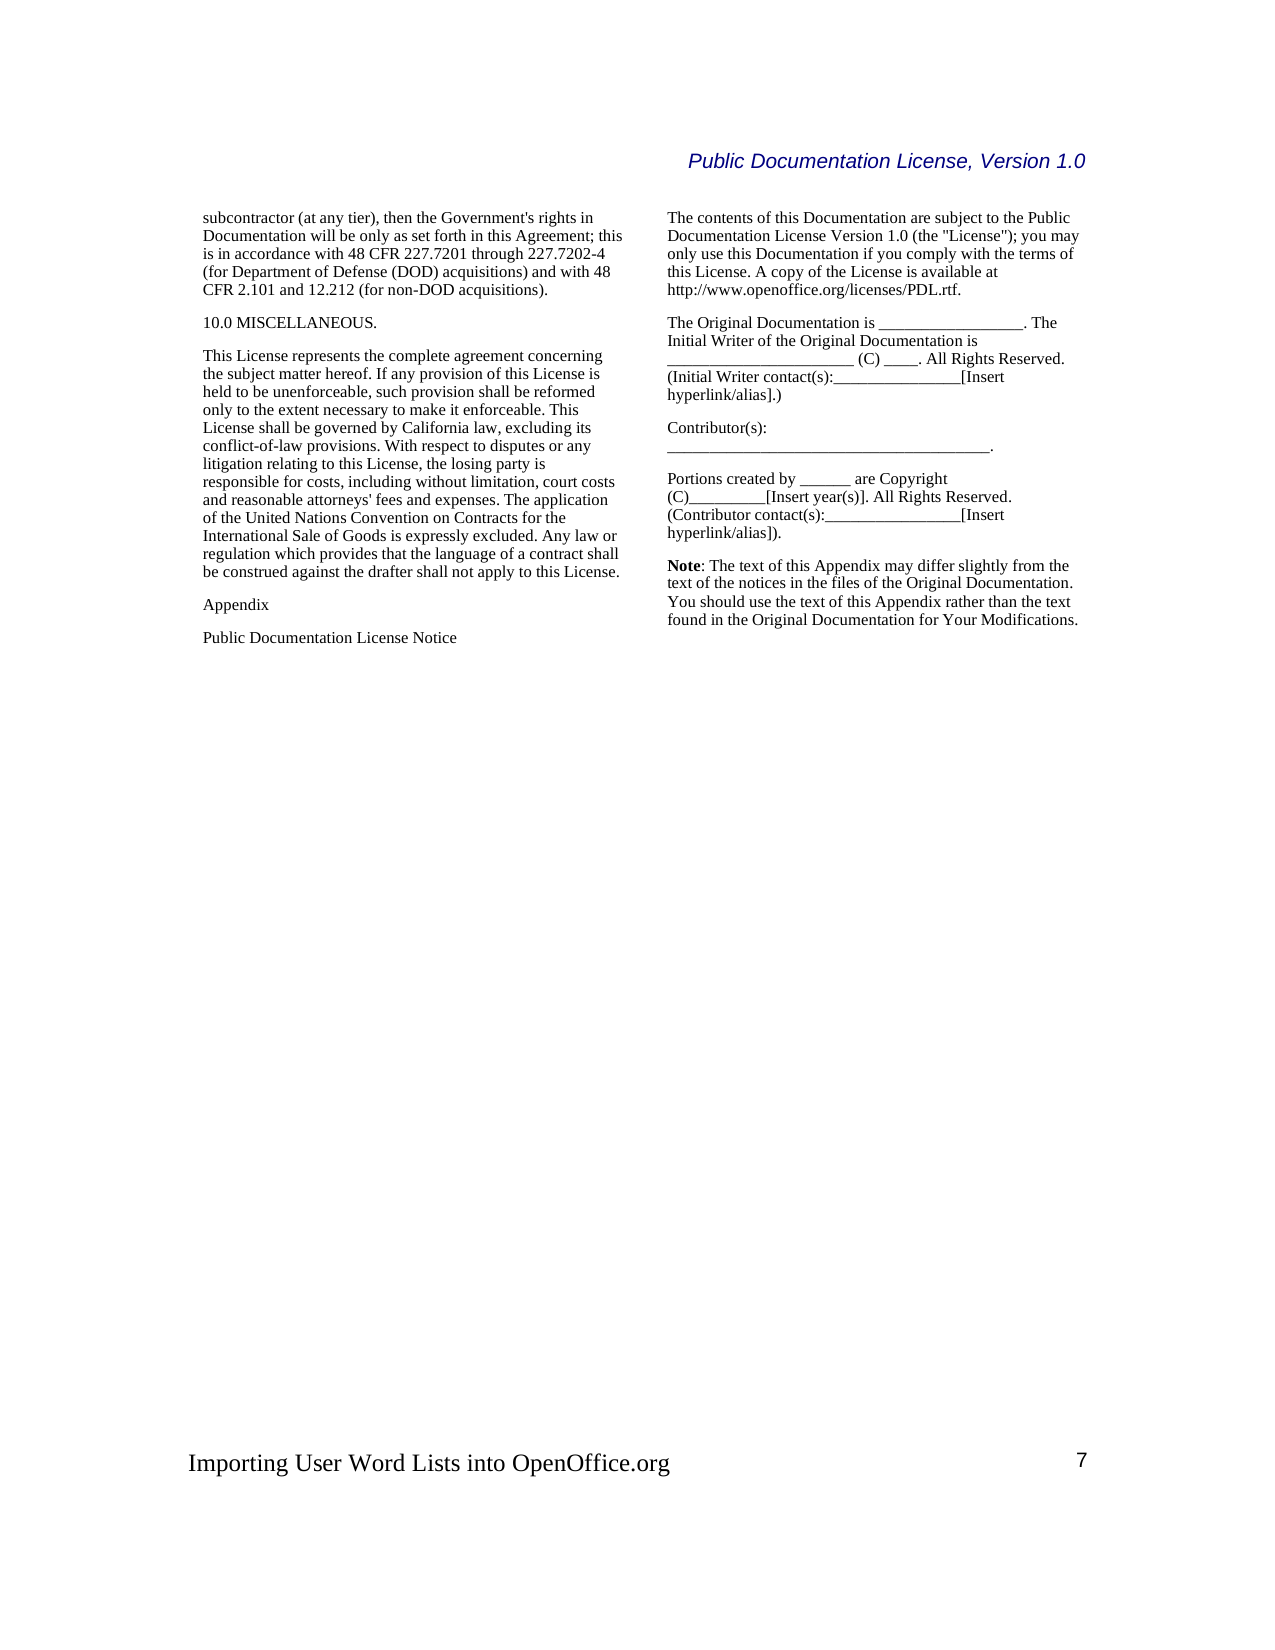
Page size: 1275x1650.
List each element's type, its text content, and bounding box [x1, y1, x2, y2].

text subcontractor (at any tier), then the Government's rights in Documentation will be only as set forth in this Agreement; this is in accordance with 48 CFR 227.7201 through 227.7202-4 (for Department of Defense (DOD) acquisitions) and with 48 CFR 2.101 and 12.212 (for non-DOD acquisitions). [203, 209, 623, 299]
text 10.0 MISCELLANEOUS. [203, 314, 623, 332]
text The contents of this Documentation are subject to the Public Documentation License Version 1.0 (the "License"); you may only use this Documentation if you comply with the terms of this License. A copy of the License is available at http://www.openoffice.org/licenses/PDL.rtf. [667, 209, 1087, 299]
text Contributor(s): ______________________________________. [667, 419, 1087, 455]
text Appendix [203, 596, 623, 614]
text The Original Documentation is _________________. The Initial Writer of the Original Documentation is ______________________ (C) ____. All Rights Reserved. (Initial Writer contact(s):_______________[Insert hyperlink/alias].) [667, 314, 1087, 404]
text Note: The text of this Appendix may differ slightly from the text of the notices in the files of the Original Documentation. You should use the text of this Appendix rather than the text found in the Original Documentation for Your Modifications. [667, 556, 1087, 628]
text Portions created by ______ are Copyright (C)_________[Insert year(s)]. All Rights Reserved. (Contributor contact(s):________________[Insert hyperlink/alias]). [667, 469, 1087, 542]
text Public Documentation License Notice [203, 628, 623, 647]
text This License represents the complete agreement concerning the subject matter hereof. If any provision of this License is held to be unenforceable, such provision shall be reformed only to the extent necessary to make it enforceable. This License shall be governed by California law, excluding its conflict-of-law provisions. With respect to disputes or any litigation relating to this License, the losing party is responsible for costs, including without limitation, court costs and reasonable attorneys' fees and expenses. The application of the United Nations Convention on Contracts for the International Sale of Goods is expressly excluded. Any law or regulation which provides that the language of a contract shall be construed against the drafter shall not apply to this License. [203, 347, 623, 581]
